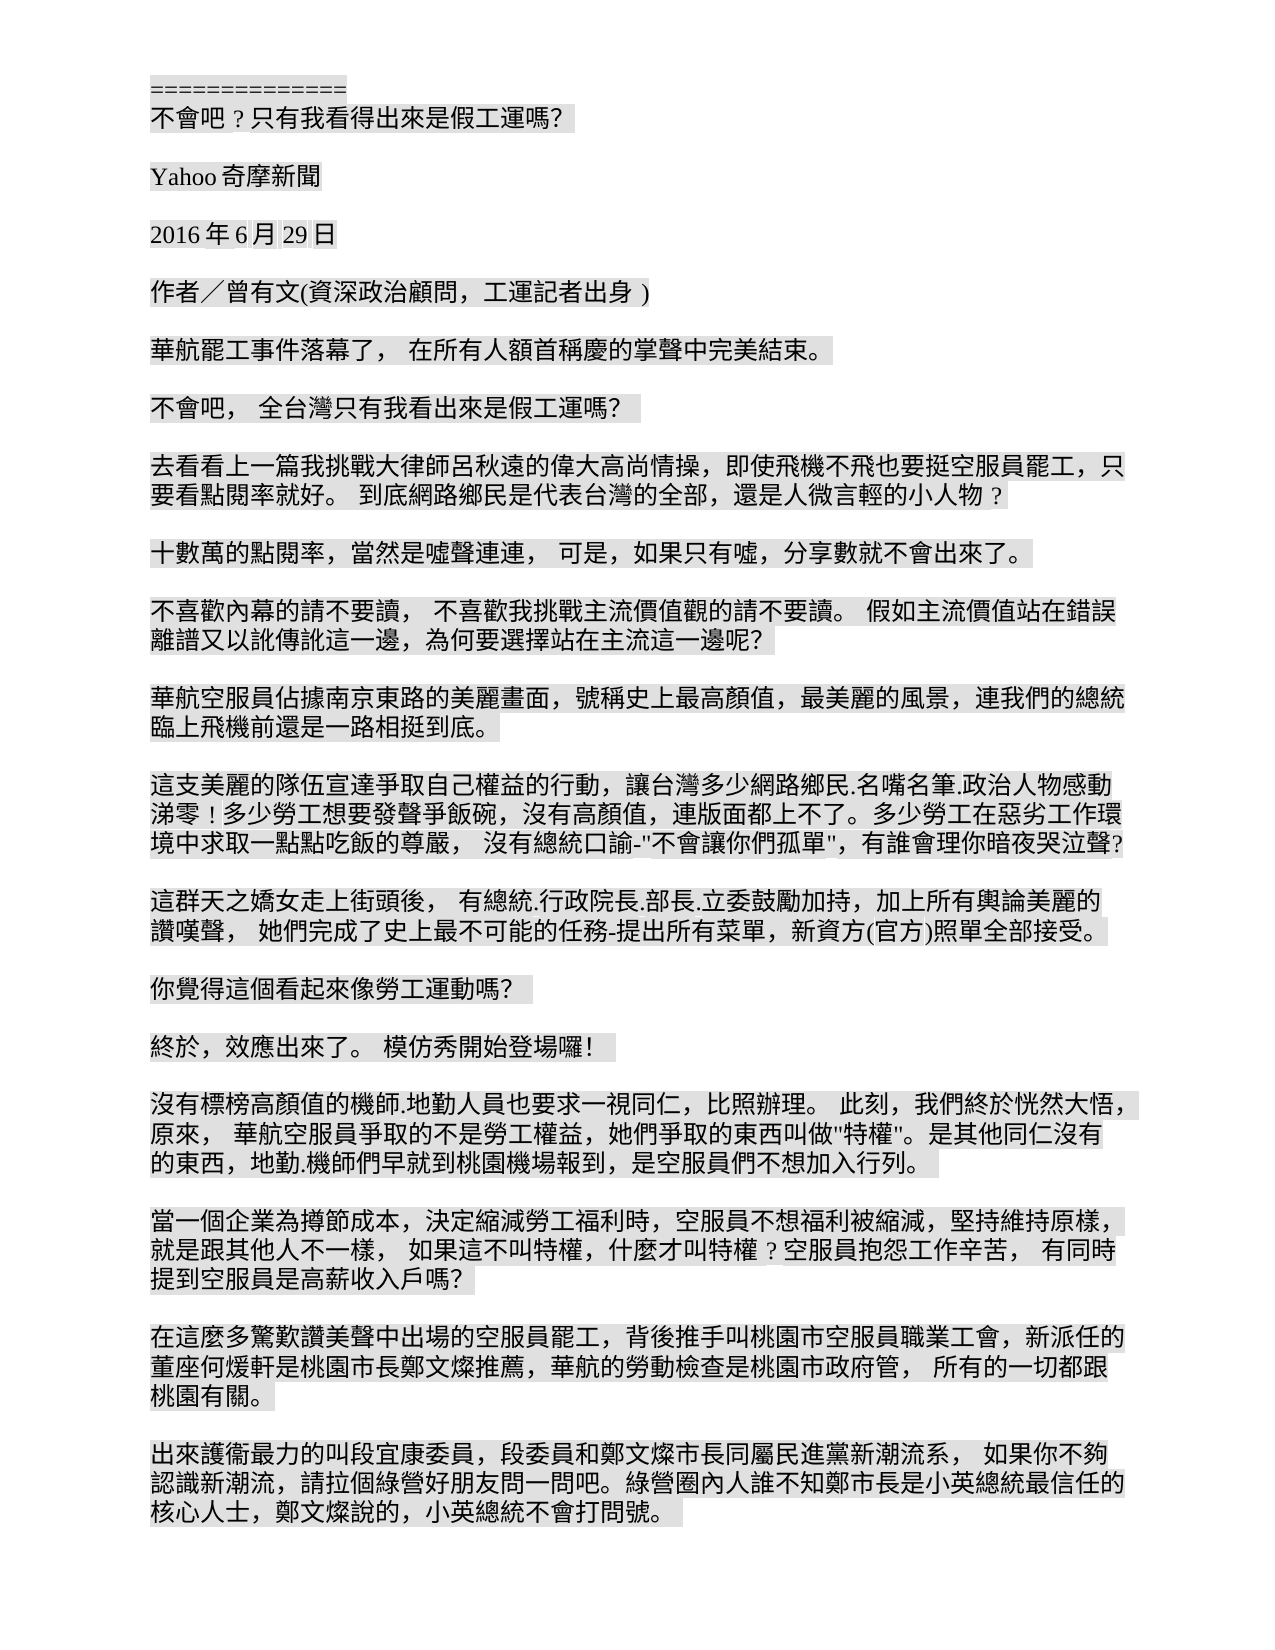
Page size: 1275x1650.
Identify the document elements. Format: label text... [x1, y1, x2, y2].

text 一群賊，奪取了權力，正在大舉分贓，全面掏空這個國家。我相信，也許幾年後，就會有更多人認同我這句話。 你每天打開電視，翻開報紙，除了爆奶正妹以及各種爆紅爆夯的新聞外，還有什麼？還有各種行車記錄器或路邊監視器拍到的所謂有趣的、所謂好笑的、出洋相的、偷窺的、驚險刺激的、八卦的各種畫面，例如誰跟誰吵架，其中哪位大嬸使出獅吼功；例如哪個顧客吃麵，沾了好多醬料，你以為醬料是免費的啊，讓你吃到飽啊；要不就是一堆行車糾紛，這個阿伯用什麼無影腳踢了那個少年仔；最近不是還有個 "焦點新聞" 嗎，一個正妹騎車摔倒，整個裙子都掀起來，三角褲全都讓人看光光了，於是正妹顧不得痛，趕緊跳起來整理裙子，讓人看了好不心疼... 台灣人的大腦和心靈，每天就浸泡在這樣一些垃圾中，完完全全不知道這世界發生什麼事；如果人們知道，保證會嚇出一身冷汗。我不光是指的政治與戰爭，同時也包括經濟。 一般人知道什麼是 RCEP 嗎？知道什麼是 TPP 嗎？知道什麼是一帶一路、亞投行嗎？知道歐盟成敗的重大意義嗎？知道英國脫歐及美國選舉假若希拉蕊或川普當選的不同後果嗎？其中有一個人假若當選很可能是毀滅性的後果，那就是希拉蕊；知道英國 "假若真的" 脫歐後的可能選項嗎？知道中東亂局嗎？知道人間煉獄般的伊拉克及阿富汗和敘利亞內戰嗎？知道利比亞與烏克蘭的亂局嗎？知道難民問題嗎？知道越演越烈的貨幣大戰嗎？知道人民幣入籃的可能影響嗎？知道中俄結盟的意義嗎？知道台灣實際上早已被徹底孤立嗎？知道台灣產業似乎瀕臨絕望的困境嗎？ 國際的事不用說了，就連國內的事、兩岸的事，也完全被矇在鼓裏，完完全全不知道發生了什麼事以及往後的可能後果，每天就歡樂地浸泡在那些低能空洞到極點的所謂 "新聞" 中，看事情的眼光永遠就是隨著主流媒體的愚化政策起舞，被政客騙得團團轉，國家被掏空，自己的將來被葬送，竟然還每天很開心地幫人搖旗吶喊。 特別是年輕一代，你知不知道有人偷走你的未來？你知不知道你所視為民主英雄、人民救星的這些混蛋們，他們什麼事都不用做，光是檯面上一個月的收入，你很可能賺上20年或30年都還不一定能賺得到；至於檯面下的暴利，人家光是一天的利息，也許都足以讓你賺上一輩子。一個國家的成與敗，其實都是人民自己造的孽。 至於這場所謂罷工，就如底下這位作者所說，基本上就是一場政治算計(兼堂而皇之的股票內線炒作，但我保證最後一定 "查無不法" 或甚至連假裝查一下也不會去查)。 底下是一些信手拈來有關這場 "工運" 的一些 "新聞"： http://goo.gl/PjJypl http://goo.gl/6tZZSw http://goo.gl/Qqz4vc http://goo.gl/QSk4tG http://goo.gl/A8UCXe http://goo.gl/sCEBwh 陳真 ============== 不會吧 ? 只有我看得出來是假工運嗎？ Yahoo奇摩新聞 2016年6月29日 作者／曾有文(資深政治顧問，工運記者出身 ) 華航罷工事件落幕了， 在所有人額首稱慶的掌聲中完美結束。 不會吧， 全台灣只有我看出來是假工運嗎？ 去看看上一篇我挑戰大律師呂秋遠的偉大高尚情操，即使飛機不飛也要挺空服員罷工，只要看點閱率就好。 到底網路鄉民是代表台灣的全部，還是人微言輕的小人物 ? 十數萬的點閱率，當然是噓聲連連， 可是，如果只有噓，分享數就不會出來了。 不喜歡內幕的請不要讀， 不喜歡我挑戰主流價值觀的請不要讀。 假如主流價值站在錯誤離譜又以訛傳訛這一邊，為何要選擇站在主流這一邊呢？ 華航空服員佔據南京東路的美麗畫面，號稱史上最高顏值，最美麗的風景，連我們的總統臨上飛機前還是一路相挺到底。 這支美麗的隊伍宣達爭取自己權益的行動，讓台灣多少網路鄉民.名嘴名筆.政治人物感動涕零 ! 多少勞工想要發聲爭飯碗，沒有高顏值，連版面都上不了。多少勞工在惡劣工作環境中求取一點點吃飯的尊嚴， 沒有總統口諭-"不會讓你們孤單"，有誰會理你暗夜哭泣聲? 這群天之嬌女走上街頭後， 有總統.行政院長.部長.立委鼓勵加持，加上所有輿論美麗的讚嘆聲， 她們完成了史上最不可能的任務-提出所有菜單，新資方(官方)照單全部接受。 你覺得這個看起來像勞工運動嗎？ 終於，效應出來了。 模仿秀開始登場囉！ 沒有標榜高顏值的機師.地勤人員也要求一視同仁，比照辦理。 此刻，我們終於恍然大悟，原來， 華航空服員爭取的不是勞工權益，她們爭取的東西叫做"特權"。是其他同仁沒有的東西，地勤.機師們早就到桃園機場報到，是空服員們不想加入行列。 當一個企業為撙節成本，決定縮減勞工福利時，空服員不想福利被縮減，堅持維持原樣，就是跟其他人不一樣， 如果這不叫特權，什麼才叫特權 ? 空服員抱怨工作辛苦， 有同時提到空服員是高薪收入戶嗎？ 在這麼多驚歎讚美聲中出場的空服員罷工，背後推手叫桃園市空服員職業工會，新派任的董座何煖軒是桃園市長鄭文燦推薦，華航的勞動檢查是桃園市政府管， 所有的一切都跟桃園有關。 出來護衞最力的叫段宜康委員，段委員和鄭文燦市長同屬民進黨新潮流系， 如果你不夠認識新潮流，請拉個綠營好朋友問一問吧。綠營圈內人誰不知鄭市長是小英總統最信任的核心人士，鄭文燦說的，小英總統不會打問號。 我比較好奇的是，除了華航這個賺錢的公司經營權到手之外， 華航19個子公司是否新潮流系全部通拿了 ? 我把問題丟給負責查證的媒體，接下來，是媒體的事了。 怎麼看起來就像一齣戲啊 ! 有總統親口背書的戲 ! 如果你是華航空服員，上場演一演，只有得分不會失分， 妳不演嗎？ 政權輪替後，國營事業或半國營事業換人上台本理所當然，如果派系為了爭食地盤搶食資源， 耗費這麼龐大的社會成本，還讓全民埋單罷工虧損的3.8億元， 道理說的通嗎？未來的支出還是繼續由人民埋單。 現在模仿效應正在開始， 台灣的航空業及各產業決定不用理性思考討論，華航空服員可以， 為什麼我們不可以， 還需要討論的空間嗎？ 就是比照辦理即可。 後續效應才剛開始，勞資雙方無法理性對話促進勞資雙贏， 華航空服員罷工後整碗總捧的成功案例，鼓舞振奮了所有人，已經讓勞資關係更加緊張對立， 勞資談判空間更加壓縮。 在此，個人感慨良多，只能幽幽一嘆，各位，別傻了！ 你們不會成功的，你們又不在桃園市。 [150, 75, 1125, 1556]
